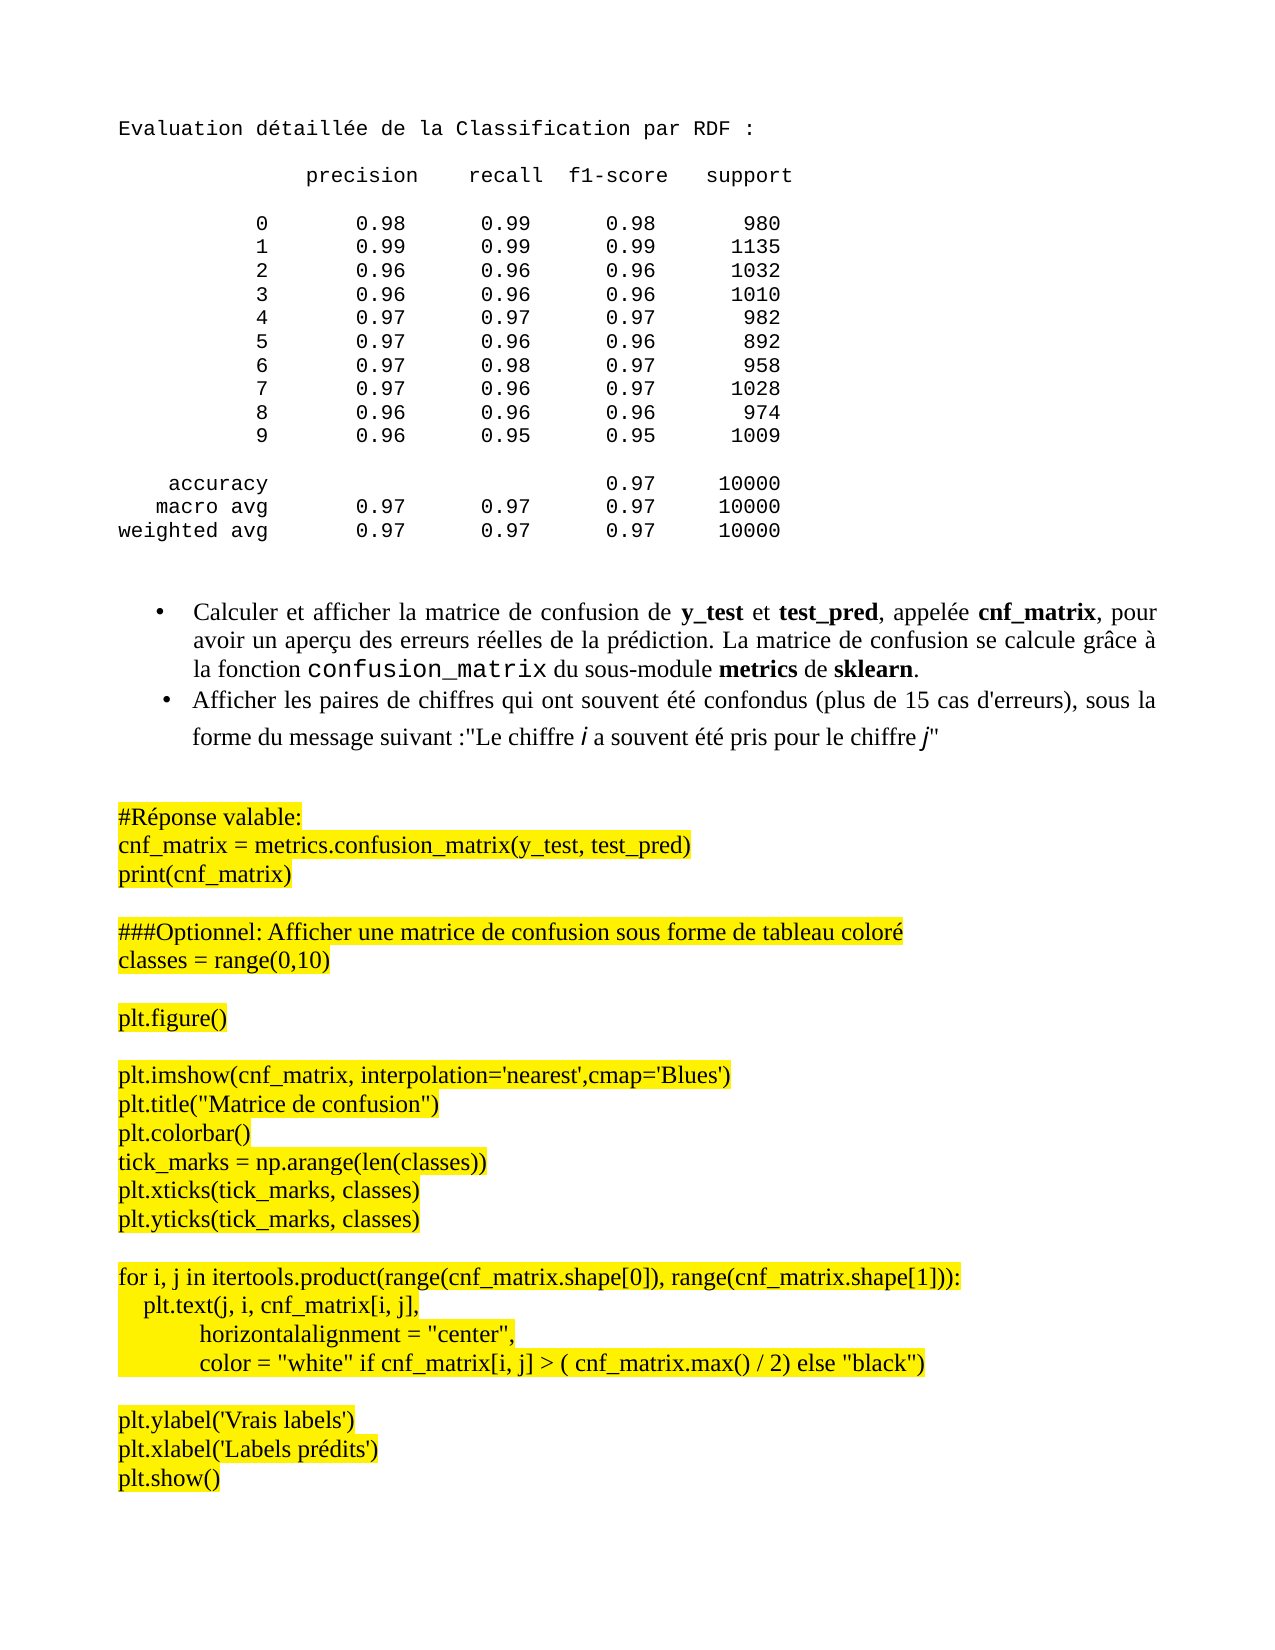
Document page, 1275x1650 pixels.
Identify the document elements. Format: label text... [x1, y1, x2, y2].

text plt.xlabel('Labels prédits') [118, 1434, 1157, 1463]
text horizontalalignment = "center", [118, 1319, 1157, 1348]
text 2 0.96 0.96 0.96 1032 [118, 260, 1157, 284]
list Calculer et afficher la matrice de confusion de y_test et test_pred, appelée cnf_matrix, pour avoir un aperçu des erreurs réelles de la prédiction. La matrice de confusion se calcule grâce à la fonction confusion_matrix du sous-module metrics de sklearn. [156, 597, 1157, 685]
text Evaluation détaillée de la Classification par RDF : [118, 118, 1157, 142]
text 1 0.99 0.99 0.99 1135 [118, 236, 1157, 260]
text 5 0.97 0.96 0.96 892 [118, 331, 1157, 354]
text 0 0.98 0.99 0.98 980 [118, 213, 1157, 236]
text plt.ylabel('Vrais labels') [118, 1405, 1157, 1434]
text cnf_matrix = metrics.confusion_matrix(y_test, test_pred) [118, 830, 1157, 859]
text tick_marks = np.arange(len(classes)) [118, 1147, 1157, 1175]
text macro avg 0.97 0.97 0.97 10000 [118, 496, 1157, 520]
text ###Optionnel: Afficher une matrice de confusion sous forme de tableau coloré [118, 917, 1157, 945]
text color = "white" if cnf_matrix[i, j] > ( cnf_matrix.max() / 2) else "black") [118, 1348, 1157, 1377]
text weighted avg 0.97 0.97 0.97 10000 [118, 520, 1157, 544]
text for i, j in itertools.product(range(cnf_matrix.shape[0]), range(cnf_matrix.shape[1])): [118, 1262, 1157, 1290]
text #Réponse valable: [118, 802, 1157, 830]
text plt.colorbar() [118, 1118, 1157, 1147]
text print(cnf_matrix) [118, 859, 1157, 888]
text 8 0.96 0.96 0.96 974 [118, 402, 1157, 426]
text classes = range(0,10) [118, 945, 1157, 974]
text 9 0.96 0.95 0.95 1009 [118, 426, 1157, 449]
text plt.figure() [118, 1003, 1157, 1032]
text precision recall f1-score support [118, 165, 1157, 189]
text plt.title("Matrice de confusion") [118, 1089, 1157, 1118]
list Afficher les paires de chiffres qui ont souvent été confondus (plus de 15 cas d'erreurs), sous la forme du message suivant :"Le chiffre i a souvent été pris pour le chiffre j" [162, 685, 1157, 753]
text 7 0.97 0.96 0.97 1028 [118, 378, 1157, 402]
text plt.imshow(cnf_matrix, interpolation='nearest',cmap='Blues') [118, 1060, 1157, 1089]
text plt.yticks(tick_marks, classes) [118, 1204, 1157, 1233]
text 6 0.97 0.98 0.97 958 [118, 354, 1157, 378]
text 4 0.97 0.97 0.97 982 [118, 307, 1157, 331]
text plt.text(j, i, cnf_matrix[i, j], [118, 1290, 1157, 1319]
text plt.xticks(tick_marks, classes) [118, 1175, 1157, 1204]
text plt.show() [118, 1463, 1157, 1492]
text 3 0.96 0.96 0.96 1010 [118, 284, 1157, 307]
text accuracy 0.97 10000 [118, 473, 1157, 496]
